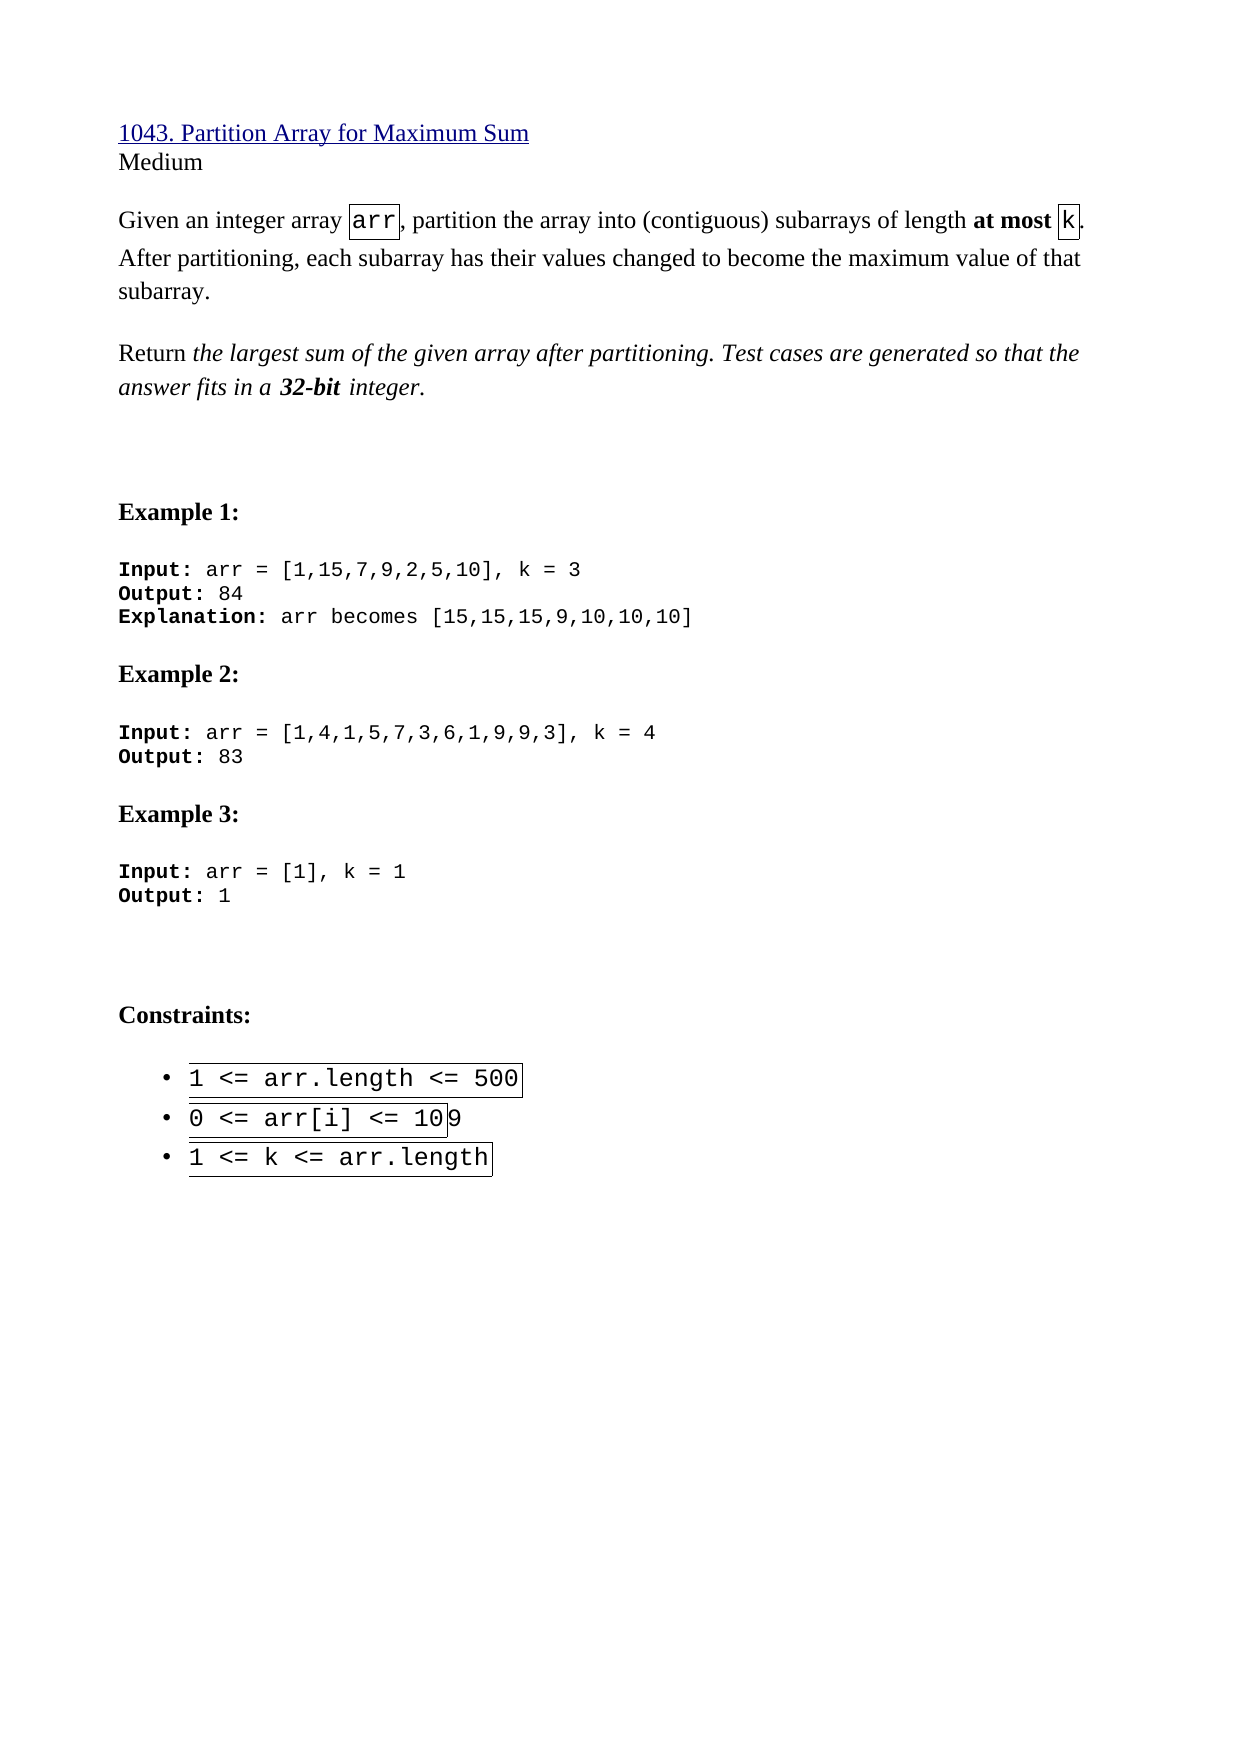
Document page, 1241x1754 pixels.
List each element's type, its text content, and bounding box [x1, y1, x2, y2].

text Input: arr = [1,4,1,5,7,3,6,1,9,9,3], k = 4 [118, 722, 1122, 746]
text Output: 83 [118, 746, 1122, 769]
list 0 <= arr[i] <= 109 [162, 1102, 447, 1137]
text Explanation: arr becomes [15,15,15,9,10,10,10] [118, 606, 1122, 630]
list 1 <= k <= arr.length [162, 1142, 492, 1176]
text Example 2: [118, 659, 1122, 688]
list [523, 1063, 1122, 1097]
text Example 1: [118, 497, 1122, 525]
text 1043. Partition Array for Maximum Sum [118, 118, 1122, 147]
text Input: arr = [1,15,7,9,2,5,10], k = 3 [118, 559, 1122, 583]
text Given an integer array arr, partition the array into (contiguous) subarrays of length at most k. After partitioning, each subarray has their values changed to become the maximum value of that subarray. [118, 204, 1122, 305]
text Example 3: [118, 799, 1122, 827]
text Output: 1 [118, 885, 1122, 908]
text Return the largest sum of the given array after partitioning. Test cases are generated so that the answer fits in a 32-bit integer. [118, 338, 1122, 400]
text Output: 84 [118, 583, 1122, 606]
text Constraints: [118, 1001, 1122, 1029]
list [493, 1142, 1122, 1176]
list 0 <= arr[i] <= 109 [448, 1102, 1122, 1137]
list 1 <= arr.length <= 500 [162, 1063, 522, 1097]
text Medium [118, 147, 1122, 176]
text Input: arr = [1], k = 1 [118, 861, 1122, 885]
